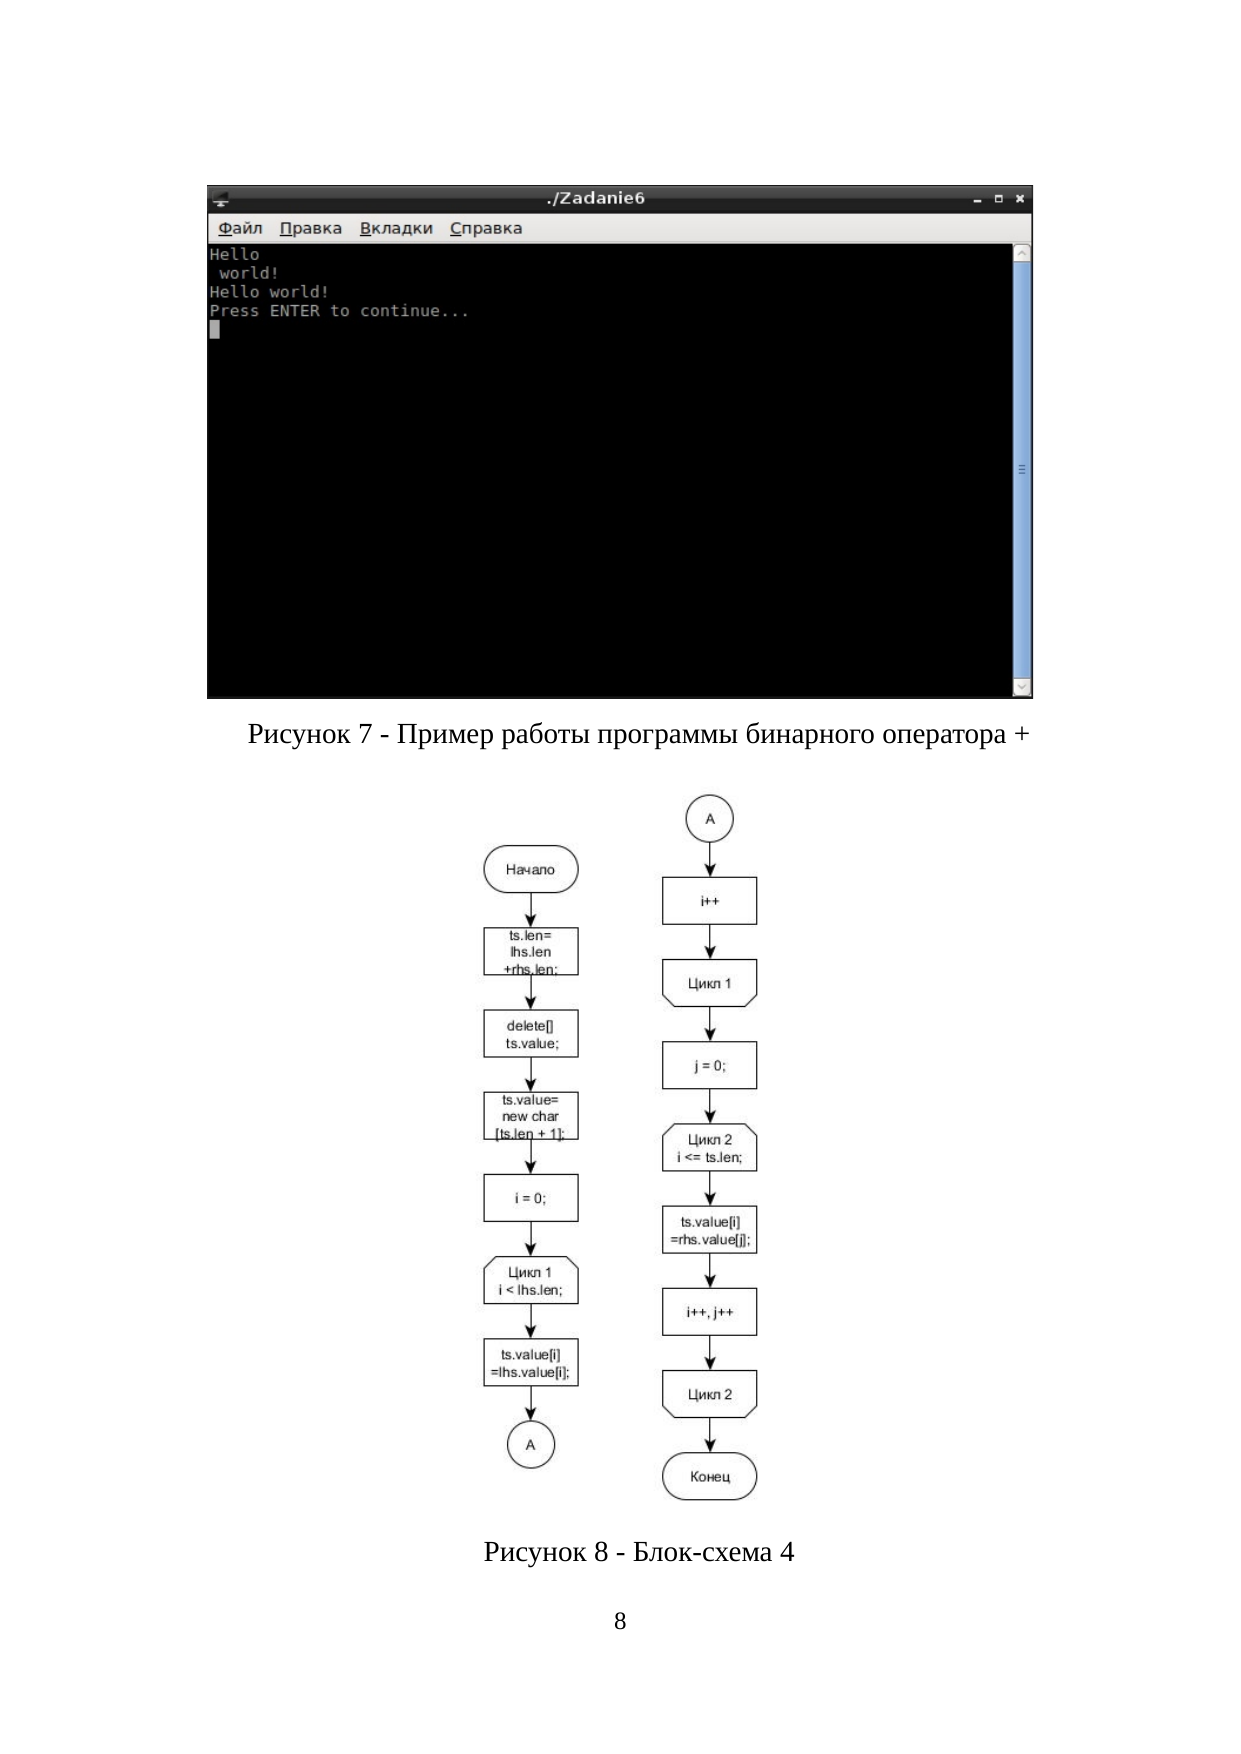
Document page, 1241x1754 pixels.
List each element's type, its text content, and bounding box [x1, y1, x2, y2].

list Блок-схема 4 [156, 789, 1122, 1568]
picture [207, 185, 1034, 699]
picture [466, 777, 775, 1518]
list Пример работы программы бинарного оператора + [156, 185, 1122, 749]
